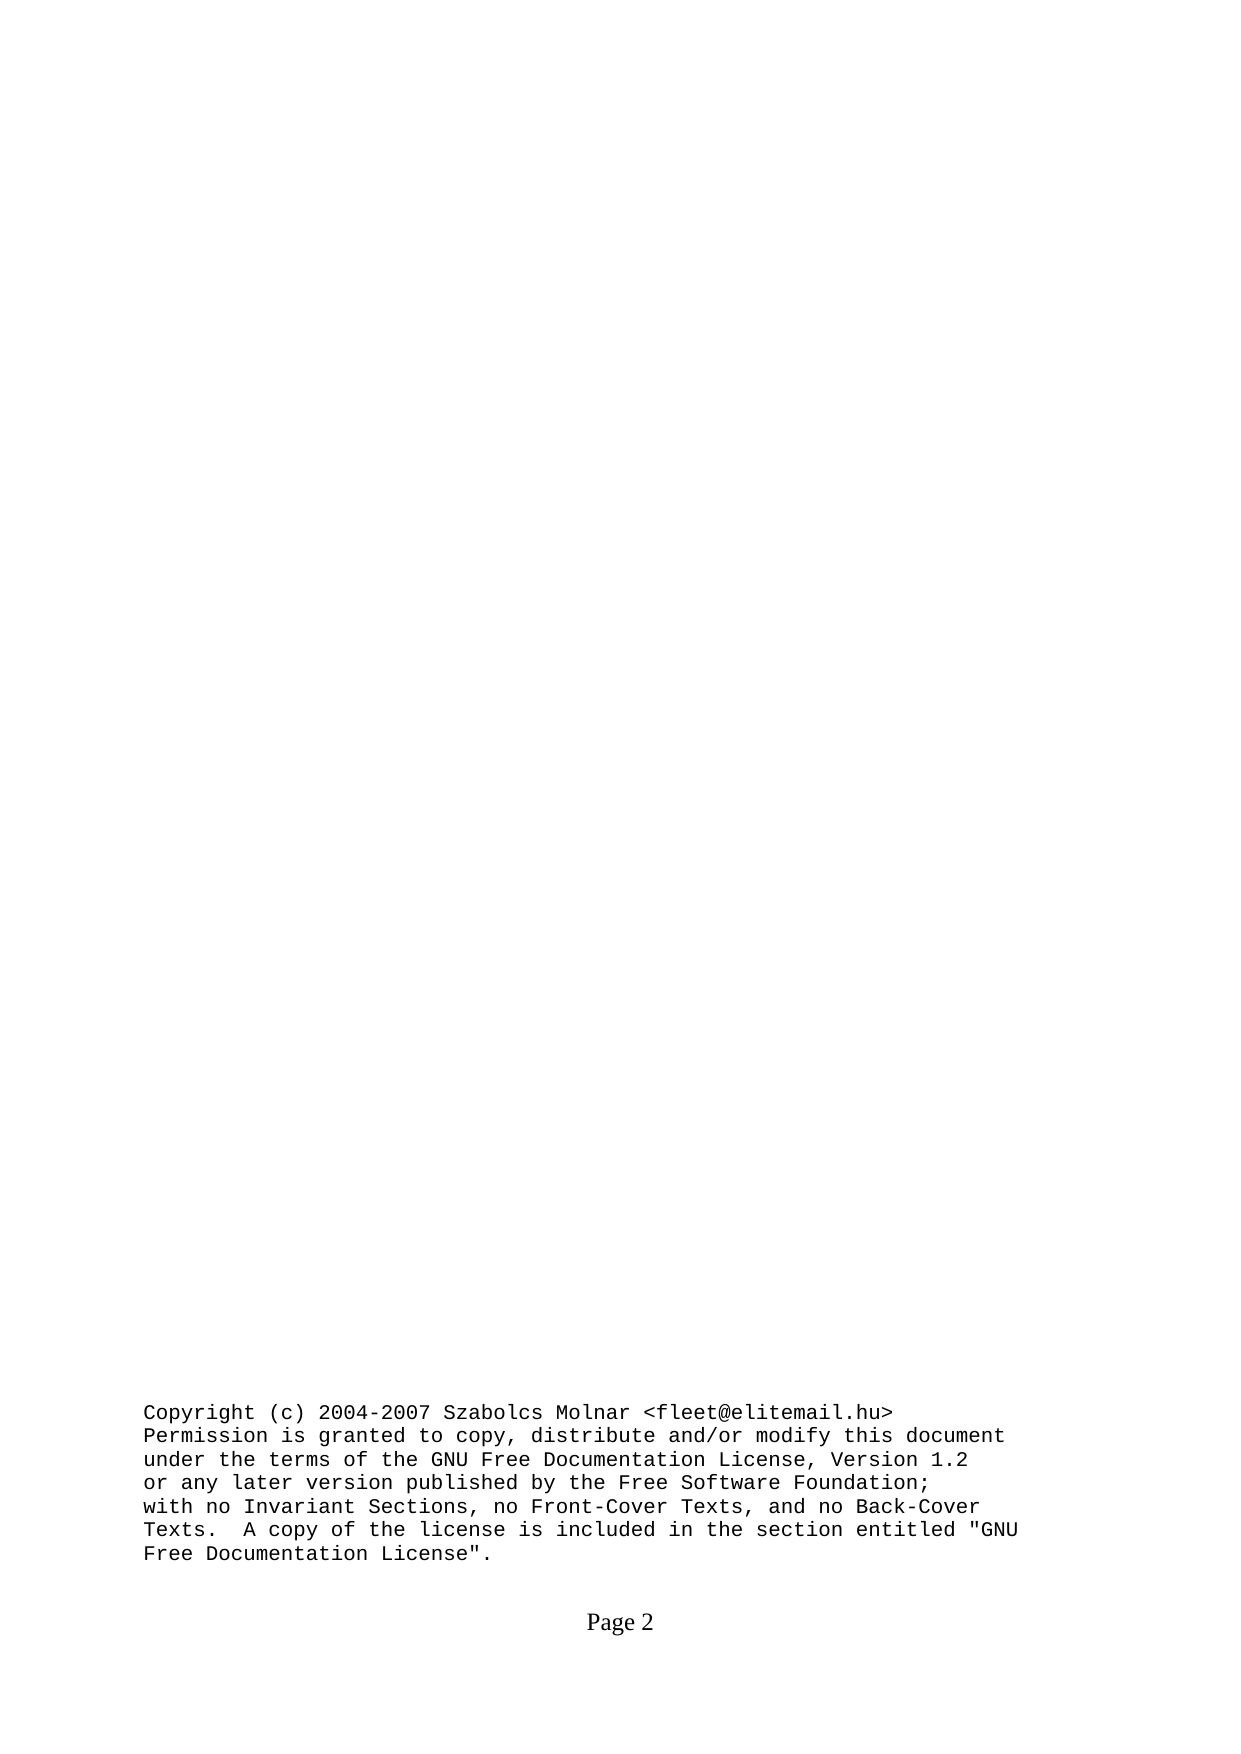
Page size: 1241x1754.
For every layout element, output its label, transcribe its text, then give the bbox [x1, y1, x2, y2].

text Free Documentation License". [118, 1543, 1122, 1567]
text Texts. A copy of the license is included in the section entitled "GNU [118, 1519, 1122, 1543]
text under the terms of the GNU Free Documentation License, Version 1.2 [118, 1449, 1122, 1472]
text Permission is granted to copy, distribute and/or modify this document [118, 1425, 1122, 1449]
text Copyright (c) 2004-2007 Szabolcs Molnar <fleet@elitemail.hu> [118, 1402, 1122, 1425]
text or any later version published by the Free Software Foundation; [118, 1472, 1122, 1496]
text with no Invariant Sections, no Front-Cover Texts, and no Back-Cover [118, 1496, 1122, 1519]
